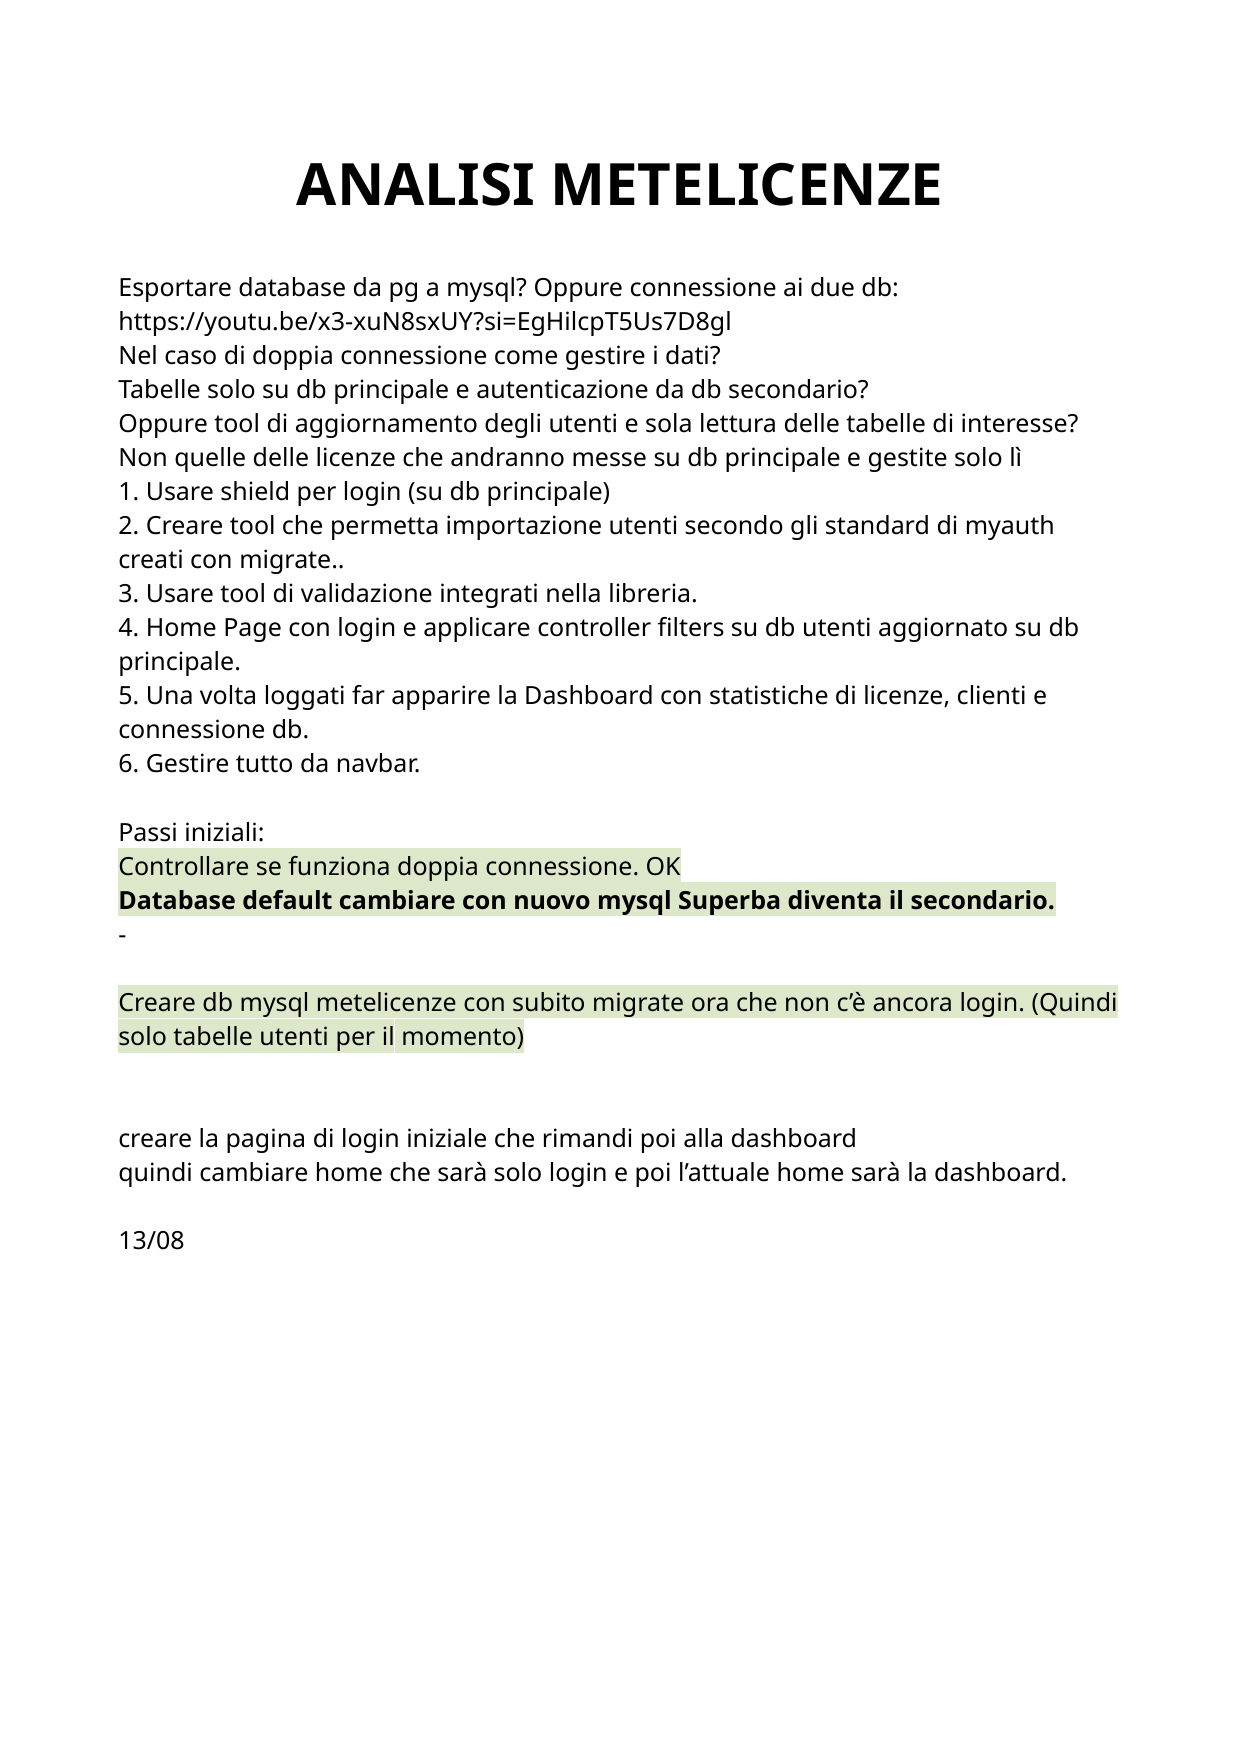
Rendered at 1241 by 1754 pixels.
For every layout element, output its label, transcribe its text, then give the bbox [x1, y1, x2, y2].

text Esportare database da pg a mysql? Oppure connessione ai due db: https://youtu.be/x3-xuN8sxUY?si=EgHilcpT5Us7D8gl Nel caso di doppia connessione come gestire i dati? Tabelle solo su db principale e autenticazione da db secondario? Oppure tool di aggiornamento degli utenti e sola lettura delle tabelle di interesse? Non quelle delle licenze che andranno messe su db principale e gestite solo lì 1. Usare shield per login (su db principale) 2. Creare tool che permetta importazione utenti secondo gli standard di myauth creati con migrate.. 3. Usare tool di validazione integrati nella libreria. 4. Home Page con login e applicare controller filters su db utenti aggiornato su db principale. 5. Una volta loggati far apparire la Dashboard con statistiche di licenze, clienti e connessione db. 6. Gestire tutto da navbar. Passi iniziali: Controllare se funziona doppia connessione. OK [118, 235, 1122, 882]
text - [118, 916, 1122, 950]
text quindi cambiare home che sarà solo login e poi l’attuale home sarà la dashboard. [118, 1155, 1122, 1189]
text Creare db mysql metelicenze con subito migrate ora che non c’è ancora login. (Quindi solo tabelle utenti per il momento) [118, 950, 1122, 1053]
text creare la pagina di login iniziale che rimandi poi alla dashboard [118, 1121, 1122, 1155]
text Database default cambiare con nuovo mysql Superba diventa il secondario. [118, 882, 1122, 916]
title ANALISI METELICENZE [118, 143, 1122, 223]
text 13/08 [118, 1223, 1122, 1257]
